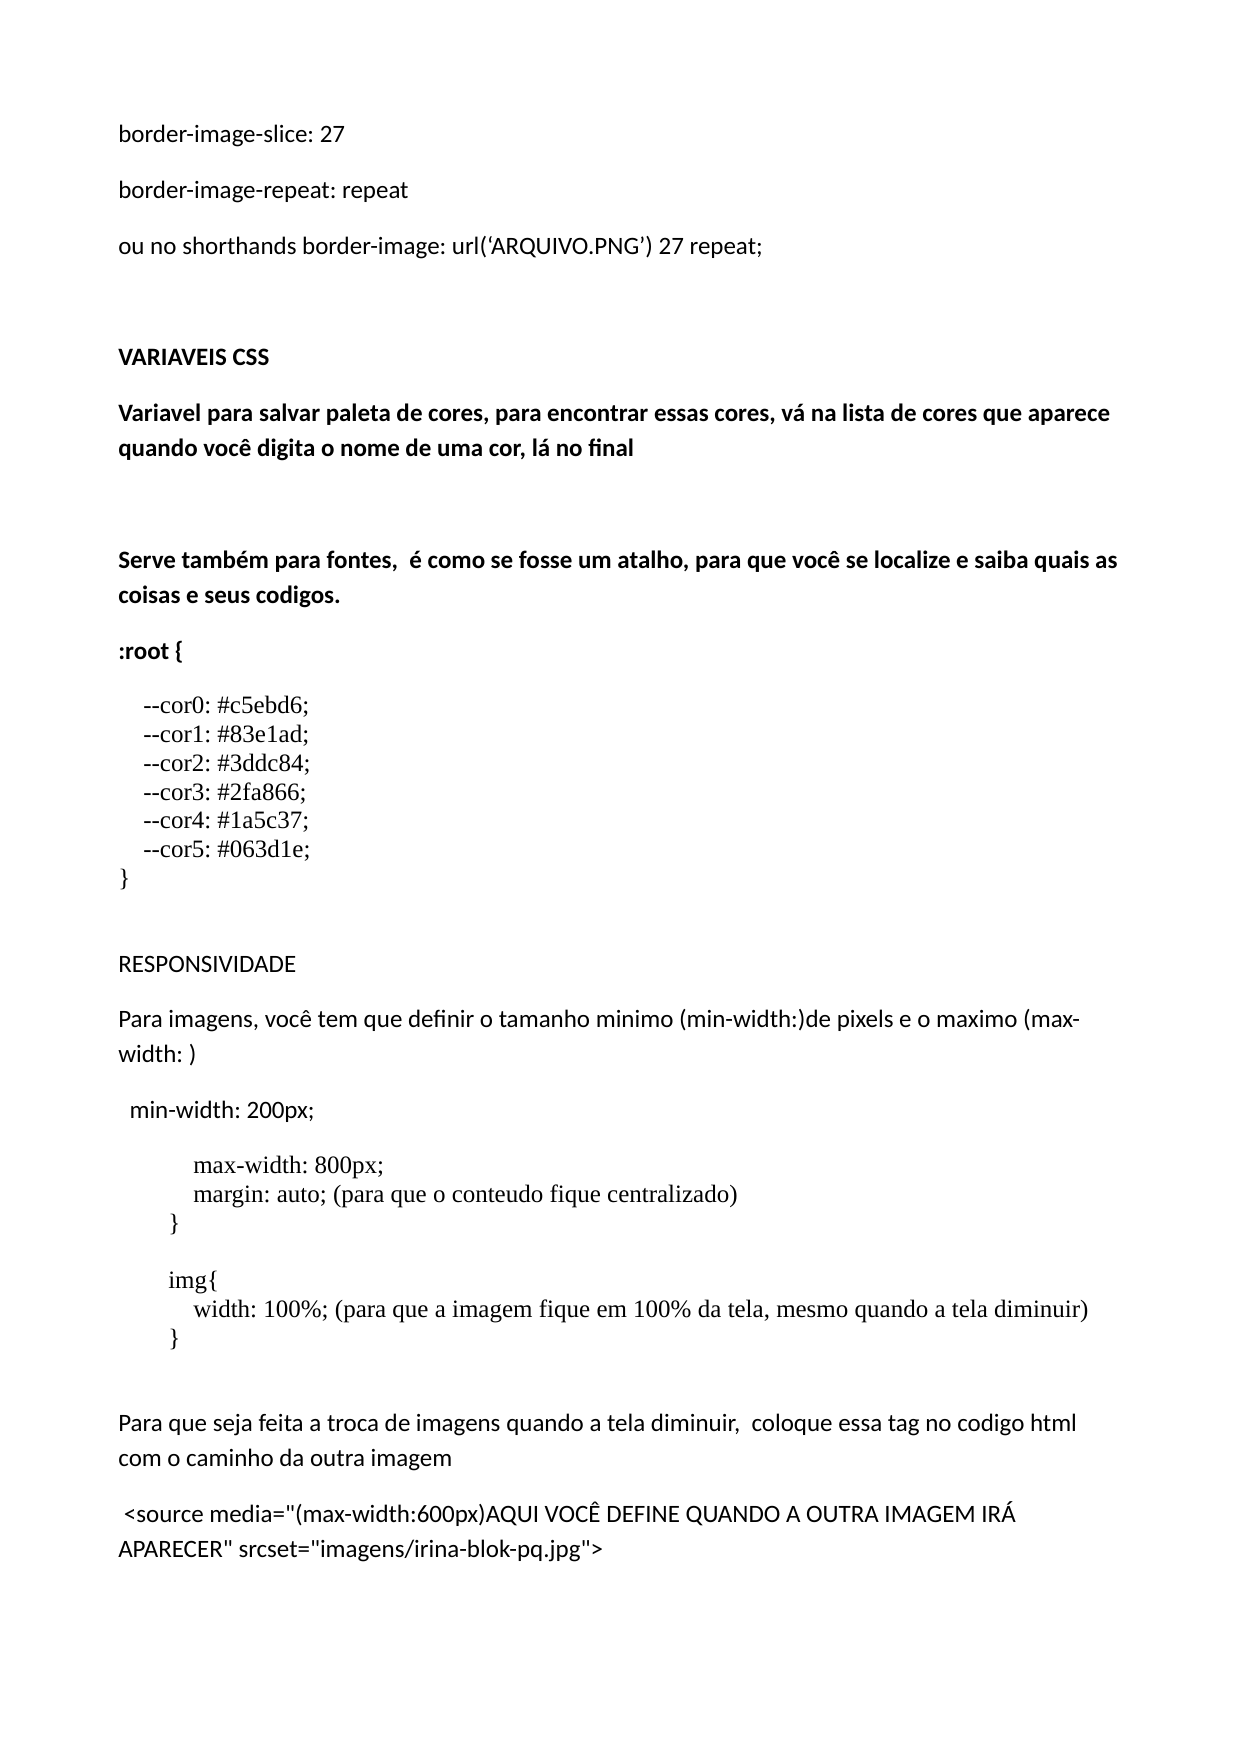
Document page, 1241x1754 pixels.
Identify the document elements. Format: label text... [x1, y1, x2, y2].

text border-image-repeat: repeat [118, 174, 1122, 204]
text max-width: 800px; [118, 1150, 1122, 1179]
text RESPONSIVIDADE [118, 948, 1122, 978]
text width: 100%; (para que a imagem fique em 100% da tela, mesmo quando a tela diminuir) [118, 1294, 1122, 1323]
text --cor5: #063d1e; [118, 834, 1122, 863]
text :root { [118, 635, 1122, 665]
text border-image-slice: 27 [118, 118, 1122, 149]
text } [118, 1323, 1122, 1351]
text Serve também para fontes, é como se fosse um atalho, para que você se localize e saiba quais as coisas e seus codigos. [118, 544, 1122, 609]
text Variavel para salvar paleta de cores, para encontrar essas cores, vá na lista de cores que aparece quando você digita o nome de uma cor, lá no final [118, 397, 1122, 463]
text } [118, 1208, 1122, 1236]
text min-width: 200px; [118, 1094, 1122, 1125]
text } [118, 863, 1122, 892]
text --cor2: #3ddc84; [118, 748, 1122, 777]
text --cor3: #2fa866; [118, 777, 1122, 806]
text Para imagens, você tem que definir o tamanho minimo (min-width:)de pixels e o maximo (max-width: ) [118, 1003, 1122, 1069]
text --cor4: #1a5c37; [118, 806, 1122, 834]
text --cor1: #83e1ad; [118, 719, 1122, 748]
text margin: auto; (para que o conteudo fique centralizado) [118, 1179, 1122, 1208]
text <source media="(max-width:600px)AQUI VOCÊ DEFINE QUANDO A OUTRA IMAGEM IRÁ APARECER" srcset="imagens/irina-blok-pq.jpg"> [118, 1498, 1122, 1564]
text ou no shorthands border-image: url(‘ARQUIVO.PNG’) 27 repeat; [118, 230, 1122, 260]
text VARIAVEIS CSS [118, 341, 1122, 372]
text --cor0: #c5ebd6; [118, 691, 1122, 719]
text Para que seja feita a troca de imagens quando a tela diminuir, coloque essa tag no codigo html com o caminho da outra imagem [118, 1407, 1122, 1473]
text img{ [118, 1265, 1122, 1294]
